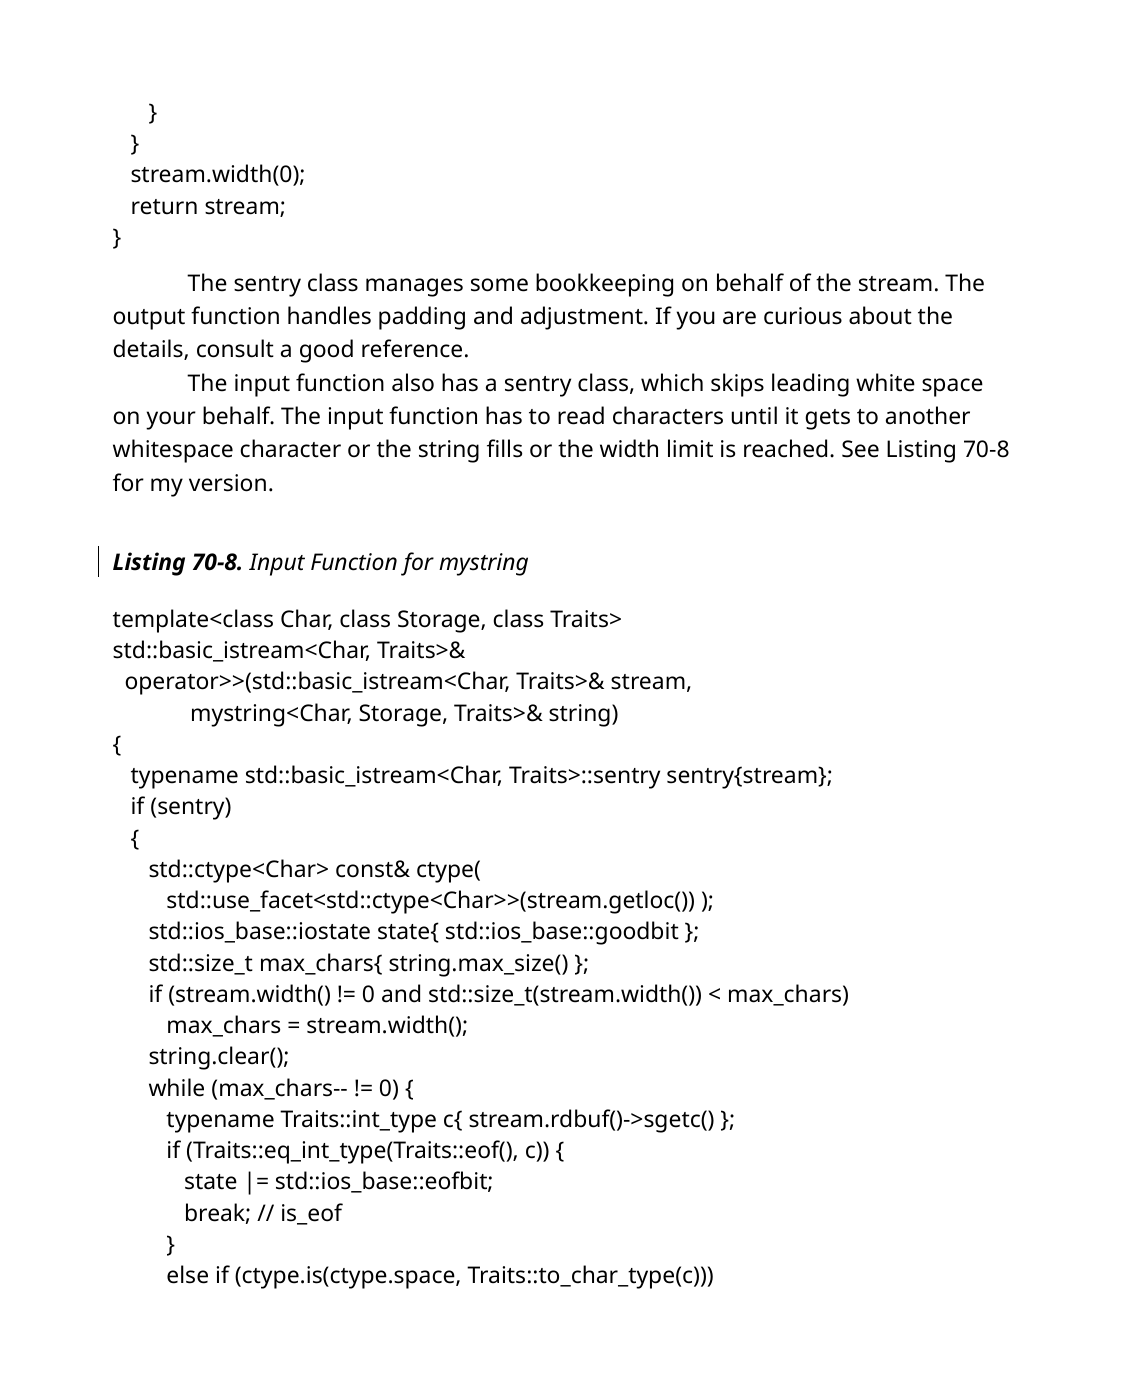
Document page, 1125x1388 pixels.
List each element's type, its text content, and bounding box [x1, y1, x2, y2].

text typename Traits::int_type c{ stream.rdbuf()->sgetc() }; [112, 1103, 1012, 1134]
text std::size_t max_chars{ string.max_size() }; [112, 946, 1012, 978]
text string.clear(); [112, 1040, 1012, 1071]
text Listing 70-8. Input Function for mystring [112, 546, 1012, 577]
text typename std::basic_istream<Char, Traits>::sentry sentry{stream}; [112, 759, 1012, 790]
text mystring<Char, Storage, Traits>& string) [112, 696, 1012, 728]
text template<class Char, class Storage, class Traits> [112, 603, 1012, 634]
text else if (ctype.is(ctype.space, Traits::to_char_type(c))) [112, 1259, 1012, 1290]
text } [112, 127, 1012, 158]
text break; // is_eof [112, 1196, 1012, 1228]
text std::basic_istream<Char, Traits>& [112, 634, 1012, 665]
text if (sentry) [112, 790, 1012, 821]
text std::ctype<Char> const& ctype( [112, 853, 1012, 884]
text std::ios_base::iostate state{ std::ios_base::goodbit }; [112, 915, 1012, 946]
text return stream; [112, 190, 1012, 221]
text while (max_chars-- != 0) { [112, 1071, 1012, 1103]
text The input function also has a sentry class, which skips leading white space on your behalf. The input function has to read characters until it gets to another whitespace character or the string fills or the width limit is reached. See Listing 70-8 for my version. [112, 365, 1012, 498]
text } [112, 221, 1012, 252]
text } [112, 96, 1012, 127]
text } [112, 1228, 1012, 1259]
text if (Traits::eq_int_type(Traits::eof(), c)) { [112, 1134, 1012, 1165]
text if (stream.width() != 0 and std::size_t(stream.width()) < max_chars) [112, 978, 1012, 1009]
text max_chars = stream.width(); [112, 1009, 1012, 1040]
text The sentry class manages some bookkeeping on behalf of the stream. The output function handles padding and adjustment. If you are curious about the details, consult a good reference. [112, 265, 1012, 365]
text stream.width(0); [112, 158, 1012, 190]
text operator>>(std::basic_istream<Char, Traits>& stream, [112, 665, 1012, 696]
text state |= std::ios_base::eofbit; [112, 1165, 1012, 1196]
text { [112, 728, 1012, 759]
text std::use_facet<std::ctype<Char>>(stream.getloc()) ); [112, 884, 1012, 915]
text { [112, 821, 1012, 853]
